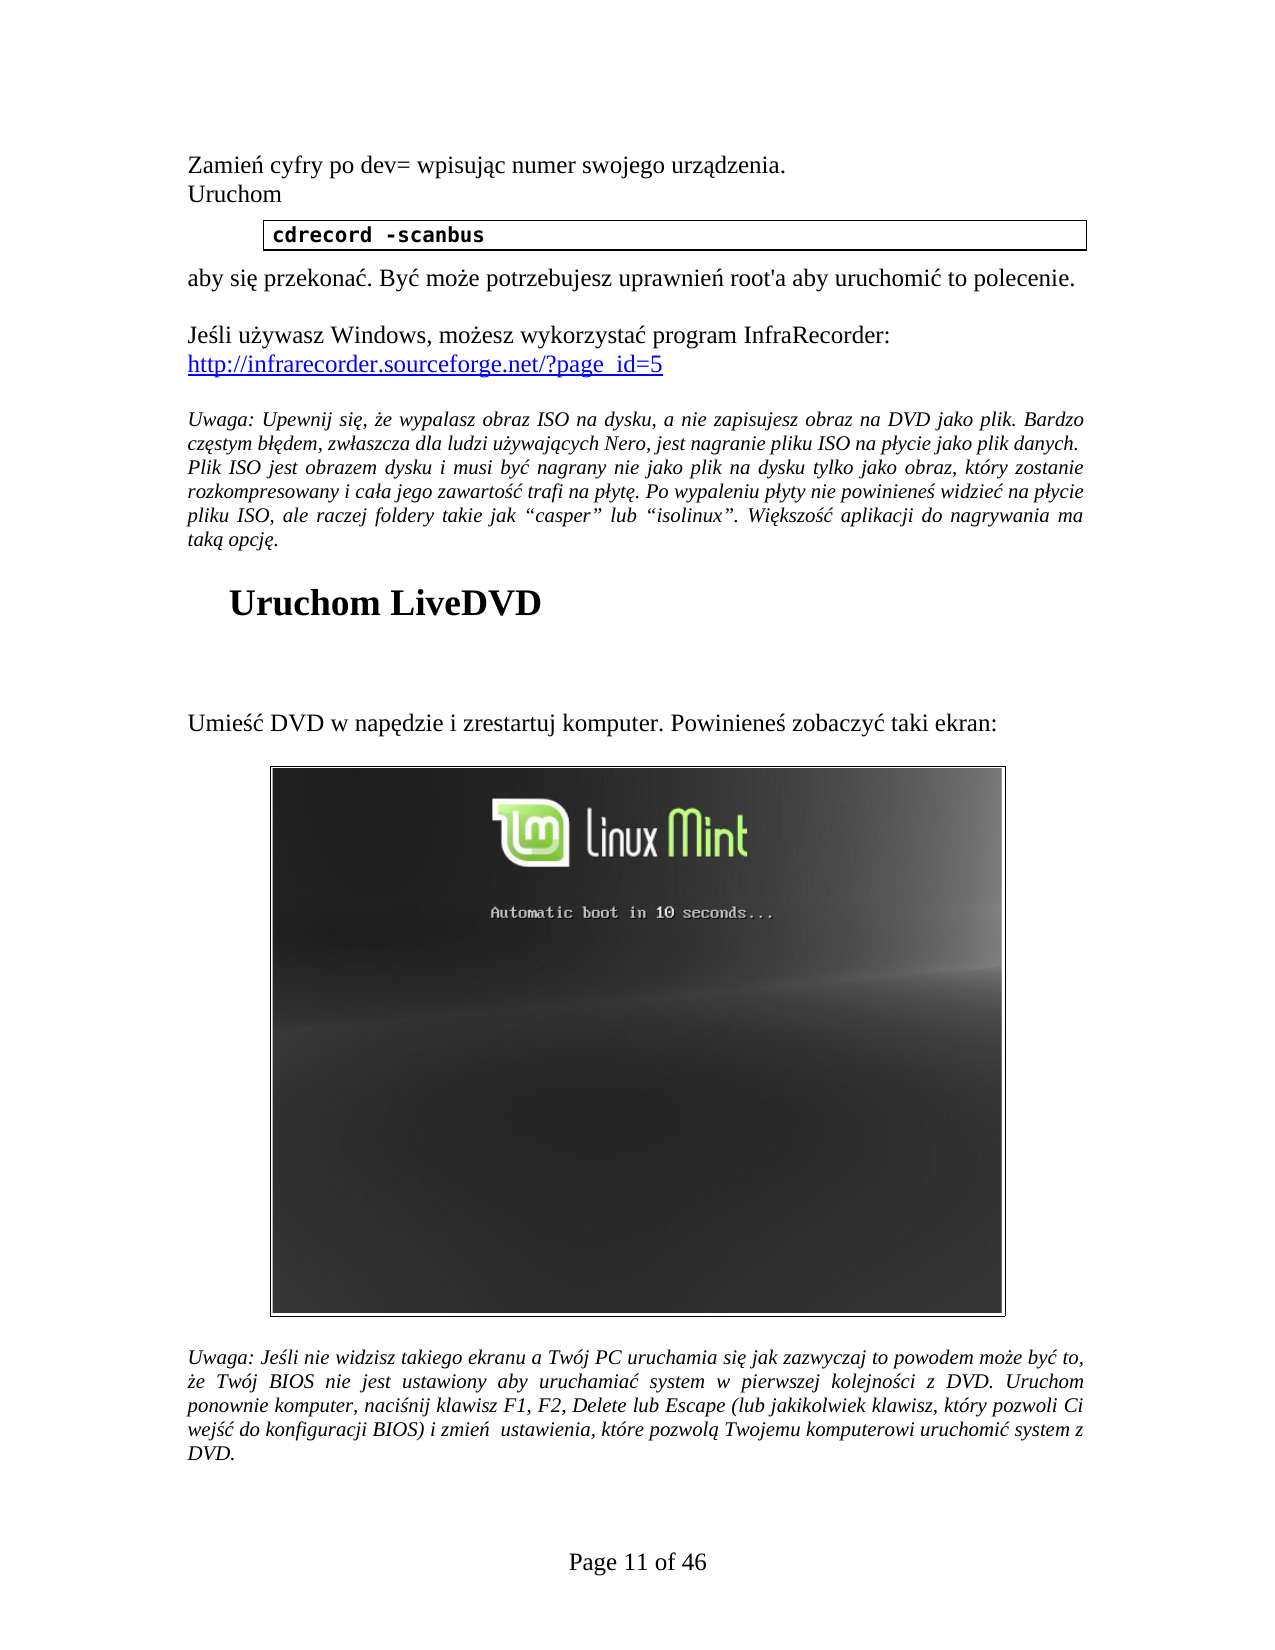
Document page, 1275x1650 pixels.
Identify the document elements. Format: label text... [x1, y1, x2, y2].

text http://infrarecorder.sourceforge.net/?page_id=5 [187, 349, 1087, 378]
text Umieść DVD w napędzie i zrestartuj komputer. Powinieneś zobaczyć taki ekran: [187, 708, 1087, 737]
text cdrecord -scanbus [264, 221, 1086, 249]
text Jeśli używasz Windows, możesz wykorzystać program InfraRecorder: [187, 321, 1087, 349]
text Zamień cyfry po dev= wpisując numer swojego urządzenia. [187, 150, 1087, 179]
text Uruchom [187, 179, 1087, 207]
subtitle Uruchom LiveDVD [187, 580, 1087, 623]
picture [272, 768, 1003, 1313]
text Plik ISO jest obrazem dysku i musi być nagrany nie jako plik na dysku tylko jako obraz, który zostanie rozkompresowany i cała jego zawartość trafi na płytę. Po wypaleniu płyty nie powinieneś widzieć na płycie pliku ISO, ale raczej foldery takie jak “casper” lub “isolinux”. Większość aplikacji do nagrywania ma taką opcję. [187, 455, 1087, 551]
text aby się przekonać. Być może potrzebujesz uprawnień root'a aby uruchomić to polecenie. [187, 263, 1087, 292]
text Uwaga: Upewnij się, że wypalasz obraz ISO na dysku, a nie zapisujesz obraz na DVD jako plik. Bardzo częstym błędem, zwłaszcza dla ludzi używających Nero, jest nagranie pliku ISO na płycie jako plik danych. [187, 407, 1087, 455]
